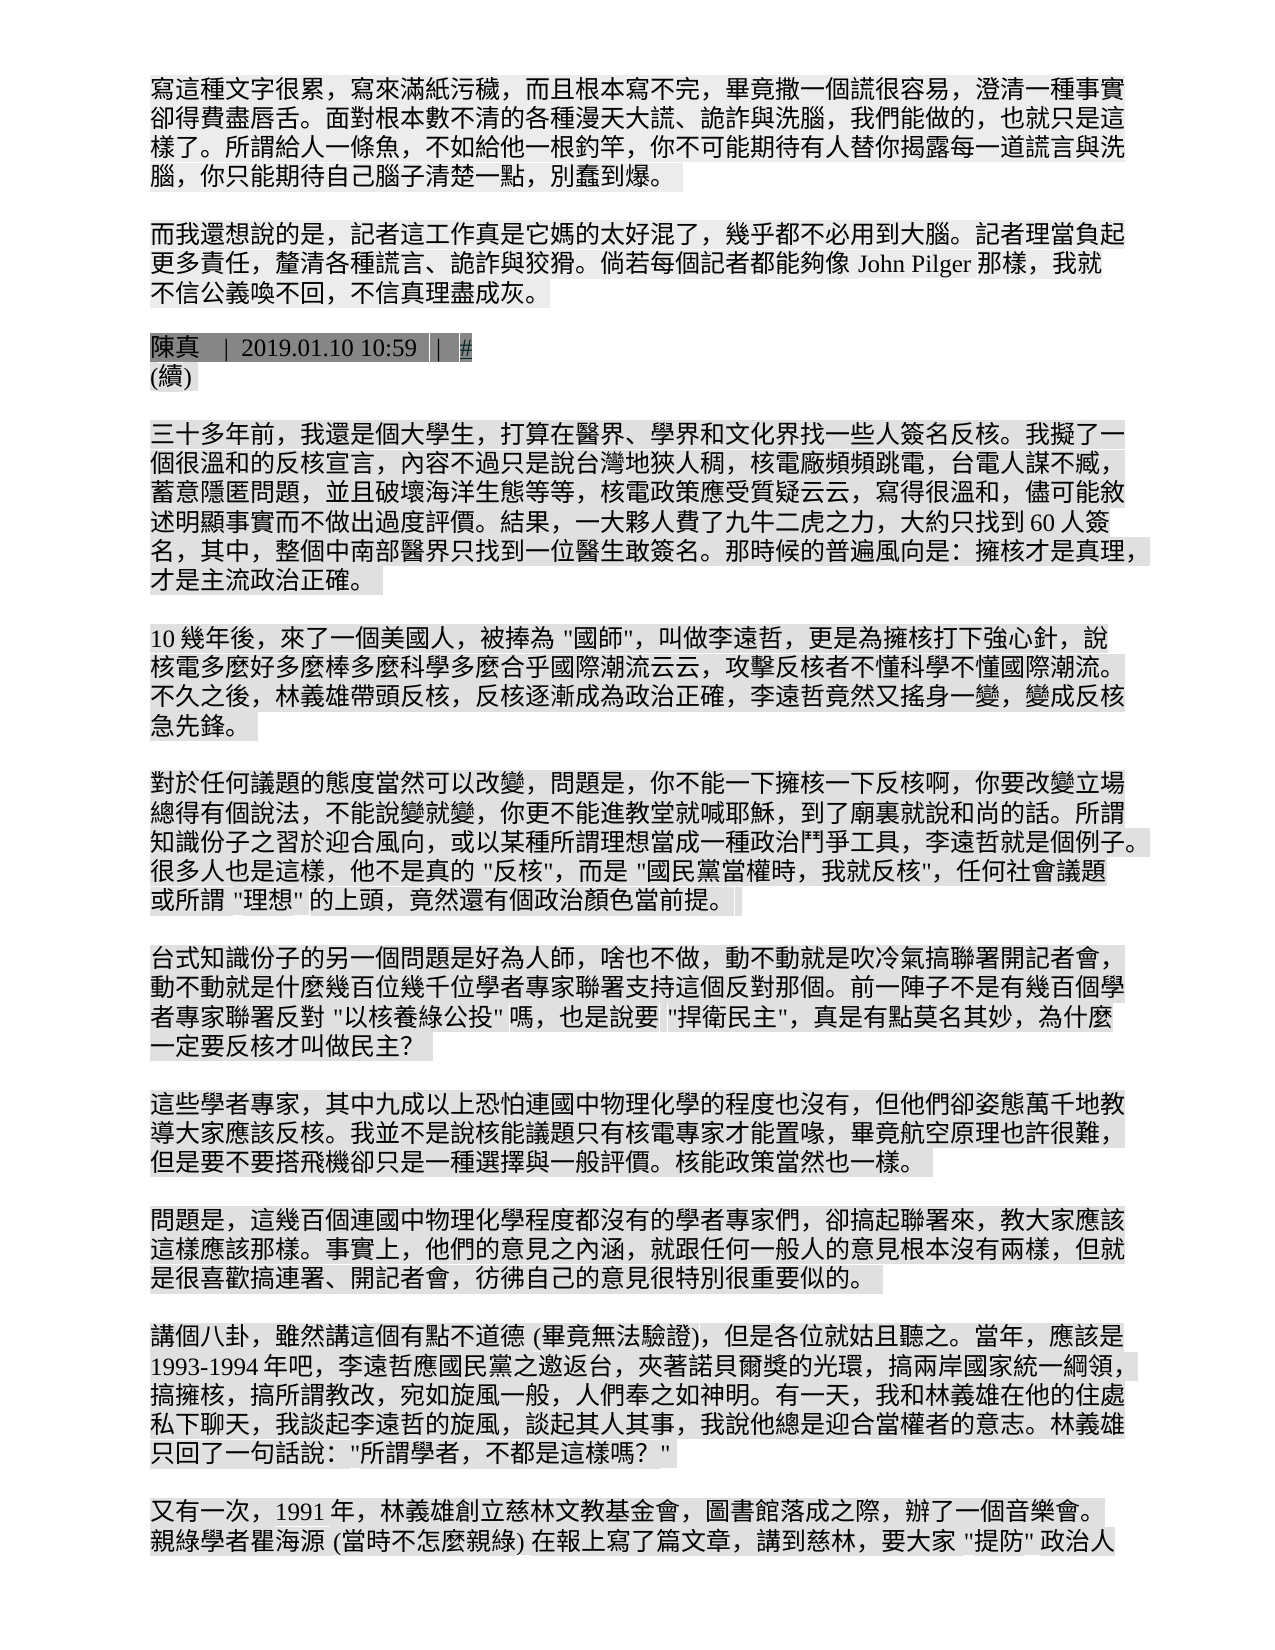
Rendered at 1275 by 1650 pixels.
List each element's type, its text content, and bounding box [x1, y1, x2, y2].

text 陳真 | 2019.01.10 10:59 | # [150, 333, 1125, 362]
text (再續) 除了八百多位女醫生力挺蔡英文之 "反中國併吞" 與 "捍衛民主自由" 的連署書，台灣媒體最近也在熱炒所謂44名國際 "知名學者" 連署發表的 "給台灣人的一封公開信"。該信分別以中、英文發表，投書在 "自由時報" 上，開頭就寫著："享有民主的台灣人民加油！"，大力歌頌蔡英文 "穩健的領導能力"，讚美她 "性格沉穩、知識淵博"，是最棒的領導人，並表彰她 "大大提昇了台灣的國際地位與國際能見度"，並對她 "堅定維護台灣的民主自由" 的意志感到欽佩。 公開信同時也讚揚台灣人 "抗拒中國威脅，勇於捍衛民主自由的堅持"，譴責中國 "違反聯合國憲章的侵略行為"，譴責中國的 "謠言滲透與顛覆伎倆"，"不擇手段企圖分裂台灣社會的團結"，企圖 "製造台灣社會的混亂" 以破壞台灣2300萬人享受民主自由的成果；並 "鼓勵" 台灣人務必繼續抵抗，但也示警台灣人在維護民主自由的同時，千萬別讓民主自由被人給利用來分化成不同黨派，傷害了台灣社會的一致團結抵抗中國，否則將給中國提供對台動武的藉口。信末並呼籲台灣人務必體認到這是台灣 "前所未見" 事關生死存亡的 "十字路口" 與 "關鍵時刻"，務必體認到一致團結捍衛民主自由的急迫性，務必繼續支持蔡英文這樣一種民主領袖特質，台灣人方能 "渡過風浪，航向光明與安全的未來"。 台灣媒體及人渣黨像中了樂透頭獎那樣，為此一公開信歡欣鼓舞，大肆宣揚，說我們堅守民主贏得了舉世的尊敬哦，民主不孤單哦。人渣黨及所謂 "總統府" 還為此發表感謝。台灣媒體並以大幅標題報導說：習近平的威脅，讓台灣人 "在短短一個星期內，增加許多國際新友人"。 整封公開信鬼話連篇。這類鬼話從小聽到大，如雷灌耳，耳熟能詳，我常因此感到很納悶，為何不把句子稍微修改一下呢？每次總是照抄一遍這樣好嗎？讓我更感到納悶的是，這些人究竟是把台灣人當白癡還是當成三歲小孩？事實上，這些 "國際友人" 始終是原班人馬，反覆不斷由美國情治單位領銜演出的一種政治鬥爭。 至於這44位所謂 "來自全球各地" 的 "國際知名學者"，一點也不知名，更不用說什麼 "全球" 或 "國際" 了，幾乎都是美國人。其中八成我倒是略知一二，不過跟學術扯不上絲毫關係。他們之所以 "知名" 不在於學術，而是在於 "反中"；長年以來，全是人渣黨的 "自己人"，而不是什麼 "國際新友人"，何必這樣裝神弄鬼呢？長年以來不斷領銜演出，口口聲聲民主自由，但其所關切者，卻始終是鼓吹台獨與仇中反華，而不是什麼民主自由。 我就舉其中幾個人來說說： 首先，前美國在台協會台北辦事處處長司徒文（William Stanton）與楊甦棣（Stephen Young）及譚慎格 (John Tkacik) 這三位負責鼓吹台獨的美國駐台特務就不用說了吧。另外，還有一個叫 Thomas G. Hughes，是前美國參議員 Claiborne Pell 的幕僚長，跟海外台獨組織例如 FAPA 關係密切。像這樣一些長年負責對台執行 "假台獨真殖民" 政策的美國特首們，也能算是 "愛好民主自由" 的 "國際友人" 嗎？ 再比方說，June Teufel Dreyer，中文名字叫金德芳，是美國國會之 "中美安全經濟與安全審議會" (U.S.-CHINA ECONOMIC and SECURITY REVIEW COMMISSION，簡稱 USCC) 委員，她 "關心" 台灣的民主自由是怎麼個關心法呢？比方說，阿扁當年涉及數十億金額的一大堆貪污案件一一被揭發之時，金德芳馬上就和其他二十多名同樣 "愛好民主自由" 的 "國際學者專家" 跳出來，也是寫了一封公開信，痛批馬英九政府濫用司法對付民進黨，傷害民進黨人的人權云云，並且還高喊司法不公、阿扁無罪。種種言論之荒唐，恐怕比人渣黨還離譜。 金德芳和其他二十多位 "國際民主友人"，在該公開信中還胡扯痛批馬英九 "限制台灣人集會遊行的公民自由"，並譴責馬英九為了討好中共，企圖限制民主基金會 (美國CIA所成立的顛覆他國組織) 的在台運作，企圖傷害民主自由。金德芳並感嘆，她在美國國會和美國國防部的同事們，都很擔心台灣的民主自由將會受到中國及馬英九的傷害。 你知道嗎？聲援阿扁及人渣黨當年諸多貪腐案件的這二十幾位 "愛好民主自由" 的 "國際友人"，其中居然有十多位和這幾天的這封 "給台灣人的一封公開信" 的連署人是重疊的。阿扁的貪污案子之後沒幾年，大約是2011年，大貪官李登輝因為國安密帳被起訴，這群 "愛好民主自由" 的 "國際友人" 居然又跳出來寫公開信強力聲援，信件標題竟然自稱是 "一群美國知名學者" (台灣人吃這一套)，痛批司法不公，痛批馬英九以司法鬥爭被他們尊稱為 "台灣民主之父" 的李登輝。 我剛剛查了一下這份聲援李登輝、拯救台灣民主自由與法治的公開信連署名單，竟然又是同樣的老面孔，翻來覆去基本上就是同樣的一些人。這些人，長年以來 "關心" 台灣，但他們關心的是台灣有沒有購買美國軍購，有沒有繼續仇中反華，有沒有繼續高唱台獨。 再舉個例，最近這封 "給台灣人的一封公開信" 的連署人之中，還有一位叫 Joseph Bosco，是前美國國防部長辦公室中國事務主任，也是個軍購鼓吹者，兩個月前還建議川普應廢除 "傷害美國利益甚鉅" 的《八一七公報》，因為公報中有一段條文是 "美國應逐步減少對台灣的武器出售"。 "給台灣人的一封公開信" 連署人之中，更可怕的應該是這一位，叫做 Carl Ford，美國情治單位大老，當了美國CIA及相關特務組織主管四十多年，從越戰到1991年波斯灣戰爭，一直到2003年美軍入侵並佔領伊拉克至今，各種侵略戰爭，他都是主要策畫者之一，深受布希和錢尼賞識，長年掌握情治大權。 著名媒體人 John Pilger，有一篇文章提到說，美國之所以入侵伊拉克並不是因為擔心海珊擁有生化武器或核武器，而是因為美國 "完全確信" 海珊根本沒有這些東西。Pilger說，美國國防部情報局 (Bureau of Intelligence and Research，簡稱 INR) 當時就曾在一份呈給國防部與美國國務卿Colin Powell的內部文件上，對於所謂 "海珊擁有大規模毀滅武器" 的假情報，直接斥為 "垃圾"。當時美國國防部情報局的情報頭子，就是現在寫公開信來呼籲我們台灣人要勇於挺身對抗中國的所謂 "愛好民主自由" 之 "國際友人" Carl Ford。 可恨的是，這個人渣所負責主導的國防部情報機構，完全知道所謂海珊擁有核彈與生化武器根本就是造謠，但他依然鼓吹入侵血洗伊拉克，因為就如 John Pilger所說，確信伊拉克根本沒有能力反抗美軍，恰恰就是美國敢地面入侵並佔領伊拉克的原因與安全保證。 這個到處發動戰爭、兩手血腥的人渣特務，同時也是個商人，跨國軍火事業做很大。比方說，1993年，他創立一個國際政治與軍事顧問公司，擔任各大軍火商的軍火掮客，主要鼓吹、壓迫採購武器對象之一，就是台灣，賺取軍火暴利。這人渣的敗行劣跡真是講不完，罄竹難書，賺的全是血腥骯髒錢，套句CIA的行話術語就叫做 "民主輸出"，簡單說就是：武器賣出去，錢進來，大家死光光，而恁爸賺到爆！ 另外，公開信連署人之中還有一位，叫做 Michael Scanlon，台灣實踐大學高雄校區的一位外語老師，同時也是過去聲援李登輝和阿扁的連署人。這些人好像整天一直忙著以 "國際知名學者" 或 "國際友人" 的身份不斷在連署，鬼話連篇，鳥話不斷，長年為綠營發聲。 這位名叫 Michael Scanlon 的外語老師，跟一位惡名昭彰的美國政治掮客同名。該掮客藉著收取鉅額佣金，幫忙特定利益團體針對各國政府進行賄賂或施壓或黑吃黑，以追求龐大利益，手段往往卑劣不堪。但我想應該不是同一人，只是名字剛好一樣。為了確認不是同一人，我去看了這位外語老師的臉書，臉書首頁上竟然寫著："台灣共和國萬歲，台灣人加油！加油！台灣共和國享有完整主權與充份言論自由，台灣共和國萬歲！罷免馬英九！" 其實，挺藍挺綠就大方一點明白說嘛，何必老是偽裝成什麼 "愛好民主自由" 的 "國際友人"，看來看去，其實大多是美國特務或軍火掮客等等綠營自己人。我隨手寫來就已經講了三封公開信，先是聲援阿扁，繼之聲援貪污老賊李登輝，2013年王金平司法關說案，這批 "愛好民主自由" 的 "國際友人"，居然又原班人馬跳出來痛批馬英九傷害民主自由與法治，甚至指控阿扁是馬英九下令定罪才被定罪。該封公開信的標題很聳動，叫做："台灣憲政危機聯合聲明"，裏頭痛批馬英九政府 "對民主與公義的侵蝕不曾止息 "，猶如 "恐怖戒嚴時期黨國不分的黑暗時代"，並呼籲台灣人應勇於採取行動，解決此一憲政危機云云！ 這些 "愛好民主自由" 的 "國際友人"，公開信寫不停，種種鬼話之荒唐離譜的程度，有時候恐怕連人渣黨都不好意思講。 再舉個例， "給台灣人的公開信" 的連署人之中，還有一位也應一提，叫做 Arthur Waldron，中文名字 "林霨"，是美國外交關係協會 (Council on Foreign Relations, CFR）的成員，更是自由之家 (Freedom House) 和詹姆斯敦基金會 (Jamestown Foundation) 的董事，來頭不小。這兩個組織也是CIA所成立，一個負責輸出所謂 "民主自由與人權"，一個則與軍事與戰爭情報分析有關。 除了美國人，還有丹麥人，叫做 Michael Danielsen，是丹麥的一個專門輸出民主自由到台灣的組織創辦人，該組織叫做 "Taiwan Corner" (台灣角)。此人同時也是丹麥社民黨的重要成員，跟綠營向來交情很好，互有往來。 除了洋人，也有好幾個台灣人，竟然也是這封 "給台灣人的公開信" 的連署人，同樣也是老面孔，也是綠營自己人，比方說施芳瓏 (英文名叫 Fang-long Shih)，是蔡啥小 "總統" 的 "粉絲" 及其留英校友。另外還有大家耳熟能詳的高英茂，前陣子才剛被綠營續聘為什麼 "監察院諮詢委員"，同時也是阿扁時期的外交部政務次長，英文名字叫 Michael Y.M. Kau；台灣人住在台灣，簽了個英文名字，居然冒充起 "國際友人" 來。 還有一位也是台灣人，叫做江永芳，英文名 Frank Chiang，佛坦莫大學 (Fordham University)的教授，也是嘴巴服務型的海外台獨人士。 除了台灣人，也有幾位大陸旅居外國之反中人士，也是冒充 "國際友人"，例如章家敦 (Gordon Chang)，例如澳洲雪梨科技大學的馮崇義 (Feng Chongyi)。章家敦就是大約二十年前寫 "中國即將崩潰" 一書的作者，聞名於西方世界。很多西方人看了那本書很開心。可惜，中國沒有崩潰，但我看章家敦好像也沒崩潰，仍然繼續在 "預言" 中國 "快要" 崩潰。結果，又過了幾年，祖國還是沒有崩潰。但是章先生很勇敢，他也沒崩潰，仍然繼續四處在美國發表崩潰言論，希望中國也許馬上應該很快就會崩潰。鬼話聽久了，我都快崩潰了。 我沒法一個個介紹這些 "熱愛民主自由" 的 "國際友人"，大約就是這樣，聽起來似乎大多並非善類，但所謂出污泥而不染，一群帶頭的人渣裏頭，當然也是有好人，例如在美國和他太太陳美津 (台灣人) 一起創辦 "台灣公論報" 的前荷蘭外交官 Gerrit van der Wees，中文名韋杰理。他們也是台獨，但從我過去的黨外經歷中，我相信他們是擁有某種真實信念的台獨，而非掛羊頭賣狗肉。至於林宅血案的關係人，來自澳洲的學者家博（Bruce Jacobs），我對他亦無惡感，只是對這些人的是非判斷力感到很不可思議。 就在這封 "給台灣人的公開信" 發表之後沒幾天，人渣黨隨即很開心又公佈了另一個 "令人振奮" 的好消息，說是有個 "熱愛民主自由" 的 "國際組織"，同樣是在這幾天發聲支持蔡英文，反對中國入侵台灣。這組織叫做 "國際民主復興聯盟" (The International Coalition for Democratic Renewal，簡稱 ICDR) ，兩年前才剛成立，同樣也是美國CIA 的附隨組織。 CIA搞出這個附隨組織有點特別，雖然一樣是 "民主輸出" 給敵國，培植代理人，製造內部動亂，但其宗旨特別是要把 "民主" 輸出給年輕人，鼓吹年輕一代務必在敵國內部盡量搞 "民主運動"，"勇於對抗獨裁專制"，"捍衛民主自由"。因此，這個CIA附隨組織的幾位主要創會人之一就是香港的 "太陽花" 主角，也就是佔中和什麼雨傘革命的年輕帶頭者，叫做羅冠聰。 前年 (2017年) 11月14日，在一個什麼 "年輕人高峰會" ( ZAGREB YOUTH SUMMIT)上，CIA的 NED (民主基金會) 主席 Carl Gershman，應邀致詞，談到以蘇聯為首的共產政權終於被民主擊垮，但是，對於民主自由的威脅依舊存在而未完全消滅。這位CIA特務大方提到自己如何促成這個什麼 "國際民主復興聯盟" 的成立，主要動機就是希望藉由在那些 "民主價值飽受威脅" 的專制國家內部，培養年輕人民主意識，捍衛民主自由，並點名中國就是這樣一股反民主之邪惡勢力的崛起，呼籲大家在這個關鍵時刻，勇敢挺身而出與之對抗，避免民主自由與法治精神被所謂 "國家主權" 所侵害。言下之意簡單說就是反對兩岸統一。 這位CIA特務感嘆，時下很多年輕人已經喪失 "捍衛民主自由對抗專制獨裁" 之歷史記憶。他鼓勵年輕人要勇敢和反民主反自由的國家主義及恐怖主義對抗，要捍衛神聖的民主自由，要追求自由選舉及媒體自由。他更提到，追求市場自由經濟才能免於腐敗，才能提供更多工作機會給每個人。當今要務就是年輕人特別要團結在一起，組成一種 "新型的聯盟"，以強大的熱情發動民主復興的偉大戰鬥！ 他還提到具體作法，那就是要在社會大眾之間，發展出一套酷炫的 "普遍論述"，藉以結合大眾，對抗專制政權之企圖傷害民主自由。這人渣繼續說道，為何在這場對抗專制勢力崛起的戰鬥中年輕人如此重要？因為年輕人透過各種網絡連繫，總是能迅速對抗各種反民主的逆流；更重要的是，年輕人具有強大的熱情，因此，捍衛民主自由、對抗專制獨裁這項重要使命，非年輕人莫屬。 最後，這混蛋給這場以年輕人為首的偉大運動取了個又臭又長的名字叫 "捍衛民主之新型聯盟與世界性運動" (the New Coalition and the World Movement for Democracy)，他保證，美國 CIA一定會提供各位充足的經濟資源與道德支持及各種人脈。 我就不一一轉述了。有興趣的自己看： https://goo.gl/h3negp 相關資料還有很多，鳥話連篇，非常骯髒可恥。 差點忘了說，這個CIA的附隨組織，什麼 "國際民主復興聯盟" 的創會者有老也有少，除了香港的 "大腸花學運" 主角羅冠聰之外，還有個據說是法國非常有名的名嘴，叫做 Bernard-Hénri Levy。媒體說他是個哲學家，但我不知道他是哪門子哲學家，倒是很像台灣的親綠學者那一類型的人，常搞聯署、開記者，永遠都是站在西方主流那一邊，老是在 "捍衛民主自由"、"對抗專制獨裁" 及 "打擊恐怖份子；似乎只要是美國發動的侵略戰爭或什麼反恐戰爭，他始終是熱烈支持者。 西方主流媒體還稱讚他是法國當代最有名的 "知識份子"。但我之所以聽過這個混蛋的名字純粹是因為：1995年，Emir Kusturica 拍了 "地下社會" (Underground)，在坎城影展得到金棕櫚獎，再加上Kusturica個人公開強烈反對美國和北約組織 (NATO) 發動、挑起一系列南斯拉夫內戰，並反對南斯拉夫分裂，這個名嘴於是就對 Kusturica 發起各種批鬥。總之，此人沒啥好談，套句Kusturica對他的評價，就是一個不值得議論的 "人渣"。 寫這種文字很累，寫來滿紙污穢，而且根本寫不完，畢竟撒一個謊很容易，澄清一種事實卻得費盡唇舌。面對根本數不清的各種漫天大謊、詭詐與洗腦，我們能做的，也就只是這樣了。所謂給人一條魚，不如給他一根釣竿，你不可能期待有人替你揭露每一道謊言與洗腦，你只能期待自己腦子清楚一點，別蠢到爆。 而我還想說的是，記者這工作真是它媽的太好混了，幾乎都不必用到大腦。記者理當負起更多責任，釐清各種謊言、詭詐與狡猾。倘若每個記者都能夠像 John Pilger 那樣，我就不信公義喚不回，不信真理盡成灰。 [150, 75, 1125, 308]
text (續) 三十多年前，我還是個大學生，打算在醫界、學界和文化界找一些人簽名反核。我擬了一個很溫和的反核宣言，內容不過只是說台灣地狹人稠，核電廠頻頻跳電，台電人謀不臧，蓄意隱匿問題，並且破壞海洋生態等等，核電政策應受質疑云云，寫得很溫和，儘可能敘述明顯事實而不做出過度評價。結果，一大夥人費了九牛二虎之力，大約只找到60人簽名，其中，整個中南部醫界只找到一位醫生敢簽名。那時候的普遍風向是：擁核才是真理，才是主流政治正確。 10幾年後，來了一個美國人，被捧為 "國師"，叫做李遠哲，更是為擁核打下強心針，說核電多麼好多麼棒多麼科學多麼合乎國際潮流云云，攻擊反核者不懂科學不懂國際潮流。不久之後，林義雄帶頭反核，反核逐漸成為政治正確，李遠哲竟然又搖身一變，變成反核急先鋒。 對於任何議題的態度當然可以改變，問題是，你不能一下擁核一下反核啊，你要改變立場總得有個說法，不能說變就變，你更不能進教堂就喊耶穌，到了廟裏就說和尚的話。所謂知識份子之習於迎合風向，或以某種所謂理想當成一種政治鬥爭工具，李遠哲就是個例子。很多人也是這樣，他不是真的 "反核"，而是 "國民黨當權時，我就反核"，任何社會議題或所謂 "理想" 的上頭，竟然還有個政治顏色當前提。 台式知識份子的另一個問題是好為人師，啥也不做，動不動就是吹冷氣搞聯署開記者會，動不動就是什麼幾百位幾千位學者專家聯署支持這個反對那個。前一陣子不是有幾百個學者專家聯署反對 "以核養綠公投" 嗎，也是說要 "捍衛民主"，真是有點莫名其妙，為什麼一定要反核才叫做民主？ 這些學者專家，其中九成以上恐怕連國中物理化學的程度也沒有，但他們卻姿態萬千地教導大家應該反核。我並不是說核能議題只有核電專家才能置喙，畢竟航空原理也許很難，但是要不要搭飛機卻只是一種選擇與一般評價。核能政策當然也一樣。 問題是，這幾百個連國中物理化學程度都沒有的學者專家們，卻搞起聯署來，教大家應該這樣應該那樣。事實上，他們的意見之內涵，就跟任何一般人的意見根本沒有兩樣，但就是很喜歡搞連署、開記者會，彷彿自己的意見很特別很重要似的。 講個八卦，雖然講這個有點不道德 (畢竟無法驗證)，但是各位就姑且聽之。當年，應該是 1993-1994年吧，李遠哲應國民黨之邀返台，夾著諾貝爾獎的光環，搞兩岸國家統一綱領，搞擁核，搞所謂教改，宛如旋風一般，人們奉之如神明。有一天，我和林義雄在他的住處私下聊天，我談起李遠哲的旋風，談起其人其事，我說他總是迎合當權者的意志。林義雄只回了一句話說："所謂學者，不都是這樣嗎？" 又有一次，1991年，林義雄創立慈林文教基金會，圖書館落成之際，辦了一個音樂會。親綠學者瞿海源 (當時不怎麼親綠) 在報上寫了篇文章，講到慈林，要大家 "提防" 政治人物假借文化活動之政治企圖云云。原始文字我不太記得，只記得文中有這麼一個奇怪的說法，連辦個音樂會也有政治企圖？我告訴林義雄這件事，他又回了我一句話，他說："所謂學者，不都是這樣嗎？" 我想說的其實也是一樣："所謂學者，不都是這樣嗎？" 每次看到一大堆什麼專家學者醫生教授又在搞什麼集體連署或發起什麼運動，我心裏只有百般厭惡與不耐煩。讀書人就不能像樣一點嗎？不能有點最起碼的勇氣與見識，一定要這麼窩囊沒出息嗎？ [150, 362, 1125, 1556]
